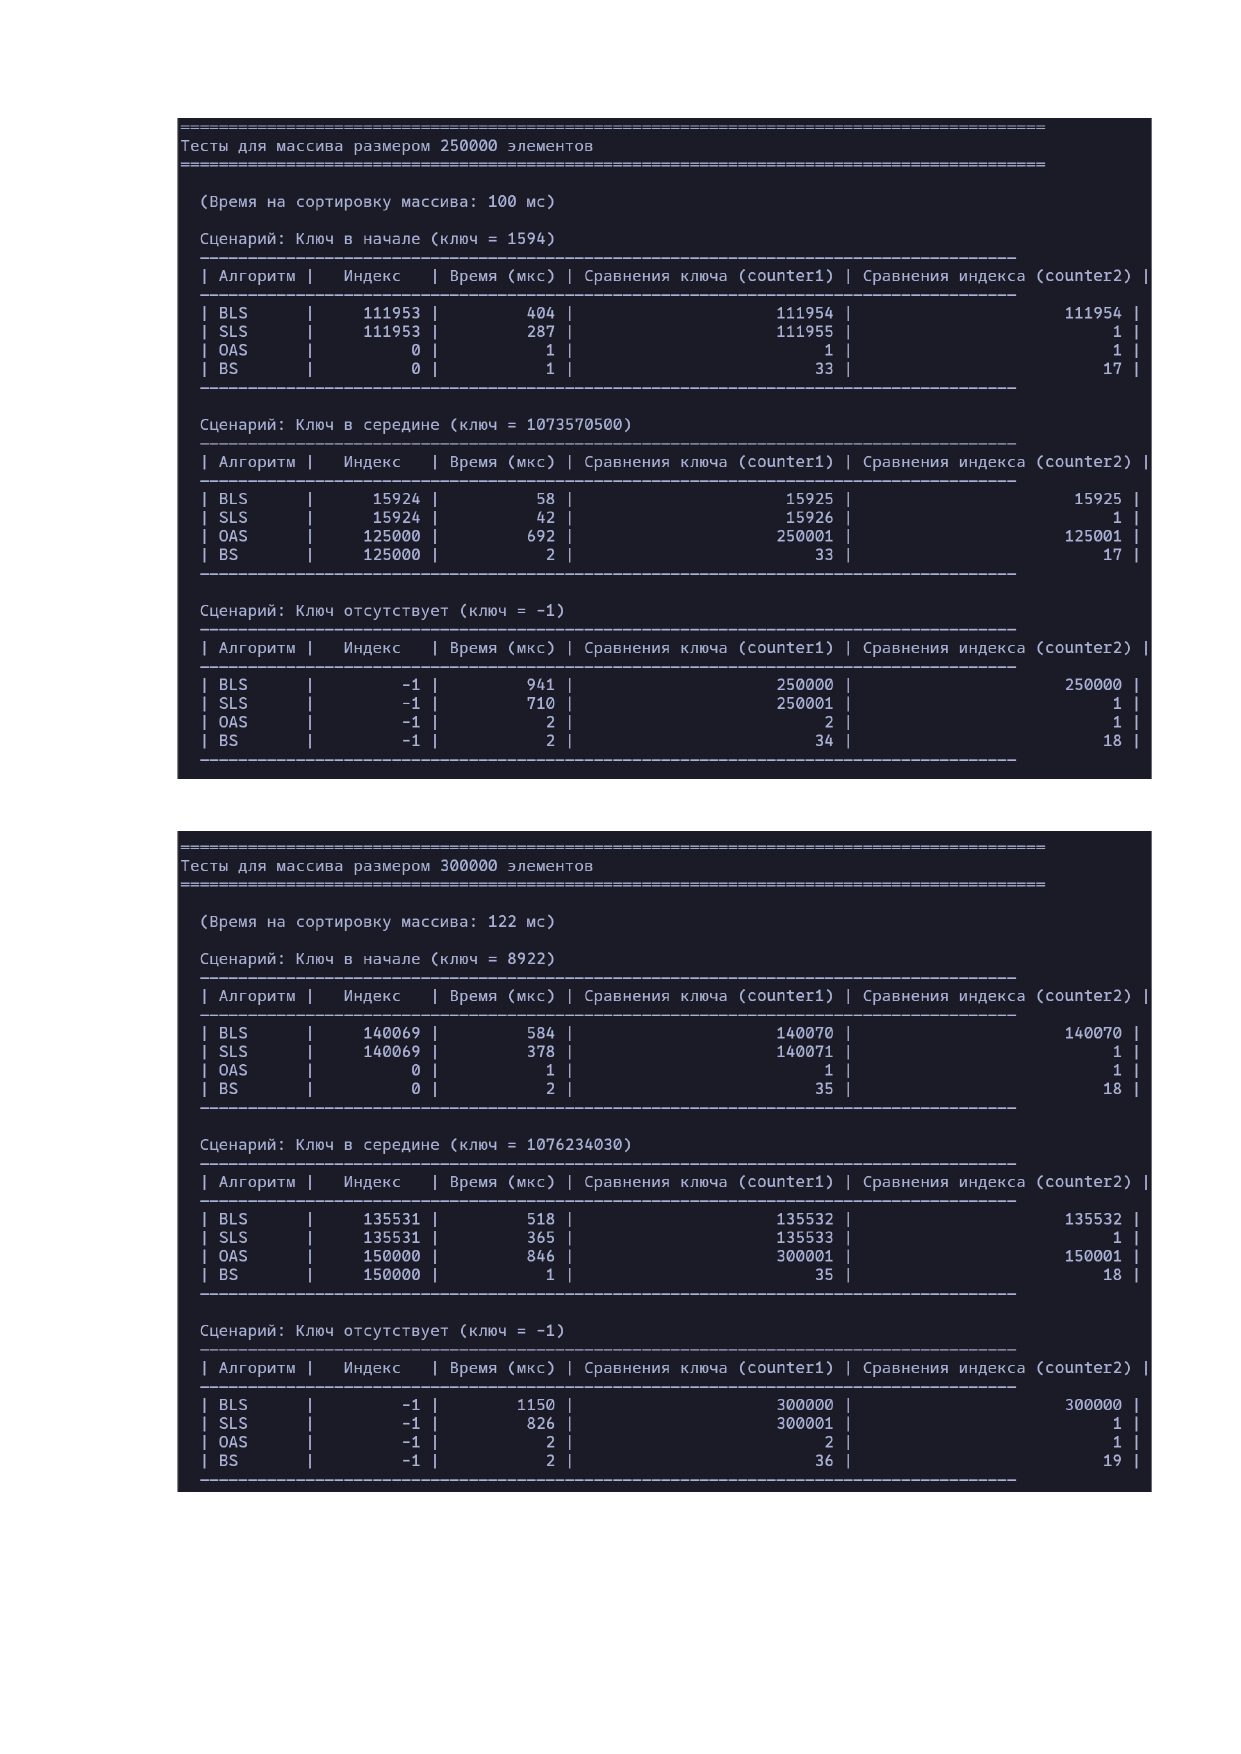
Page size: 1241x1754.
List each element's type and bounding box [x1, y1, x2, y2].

picture [177, 118, 1152, 779]
picture [177, 831, 1152, 1492]
